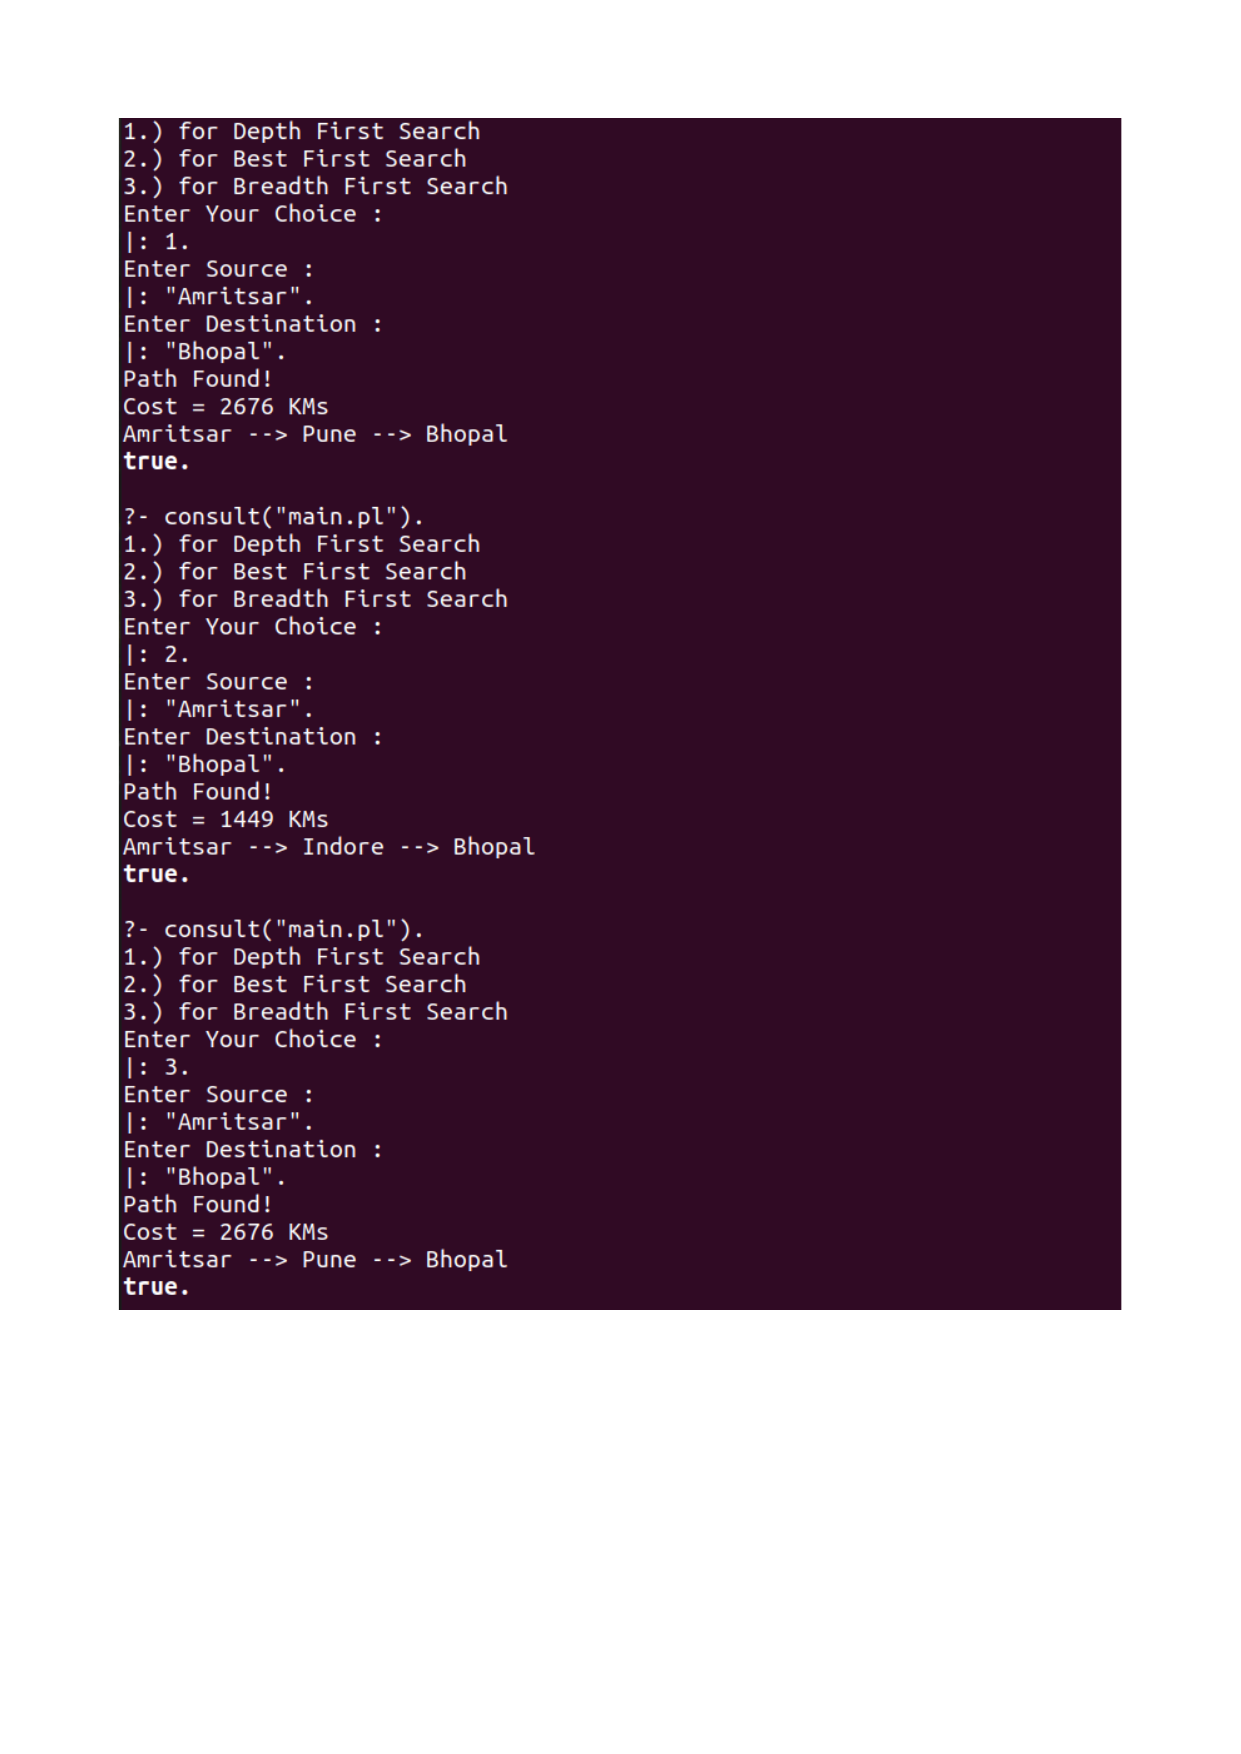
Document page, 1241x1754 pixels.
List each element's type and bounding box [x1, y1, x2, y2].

picture [118, 118, 1122, 1310]
